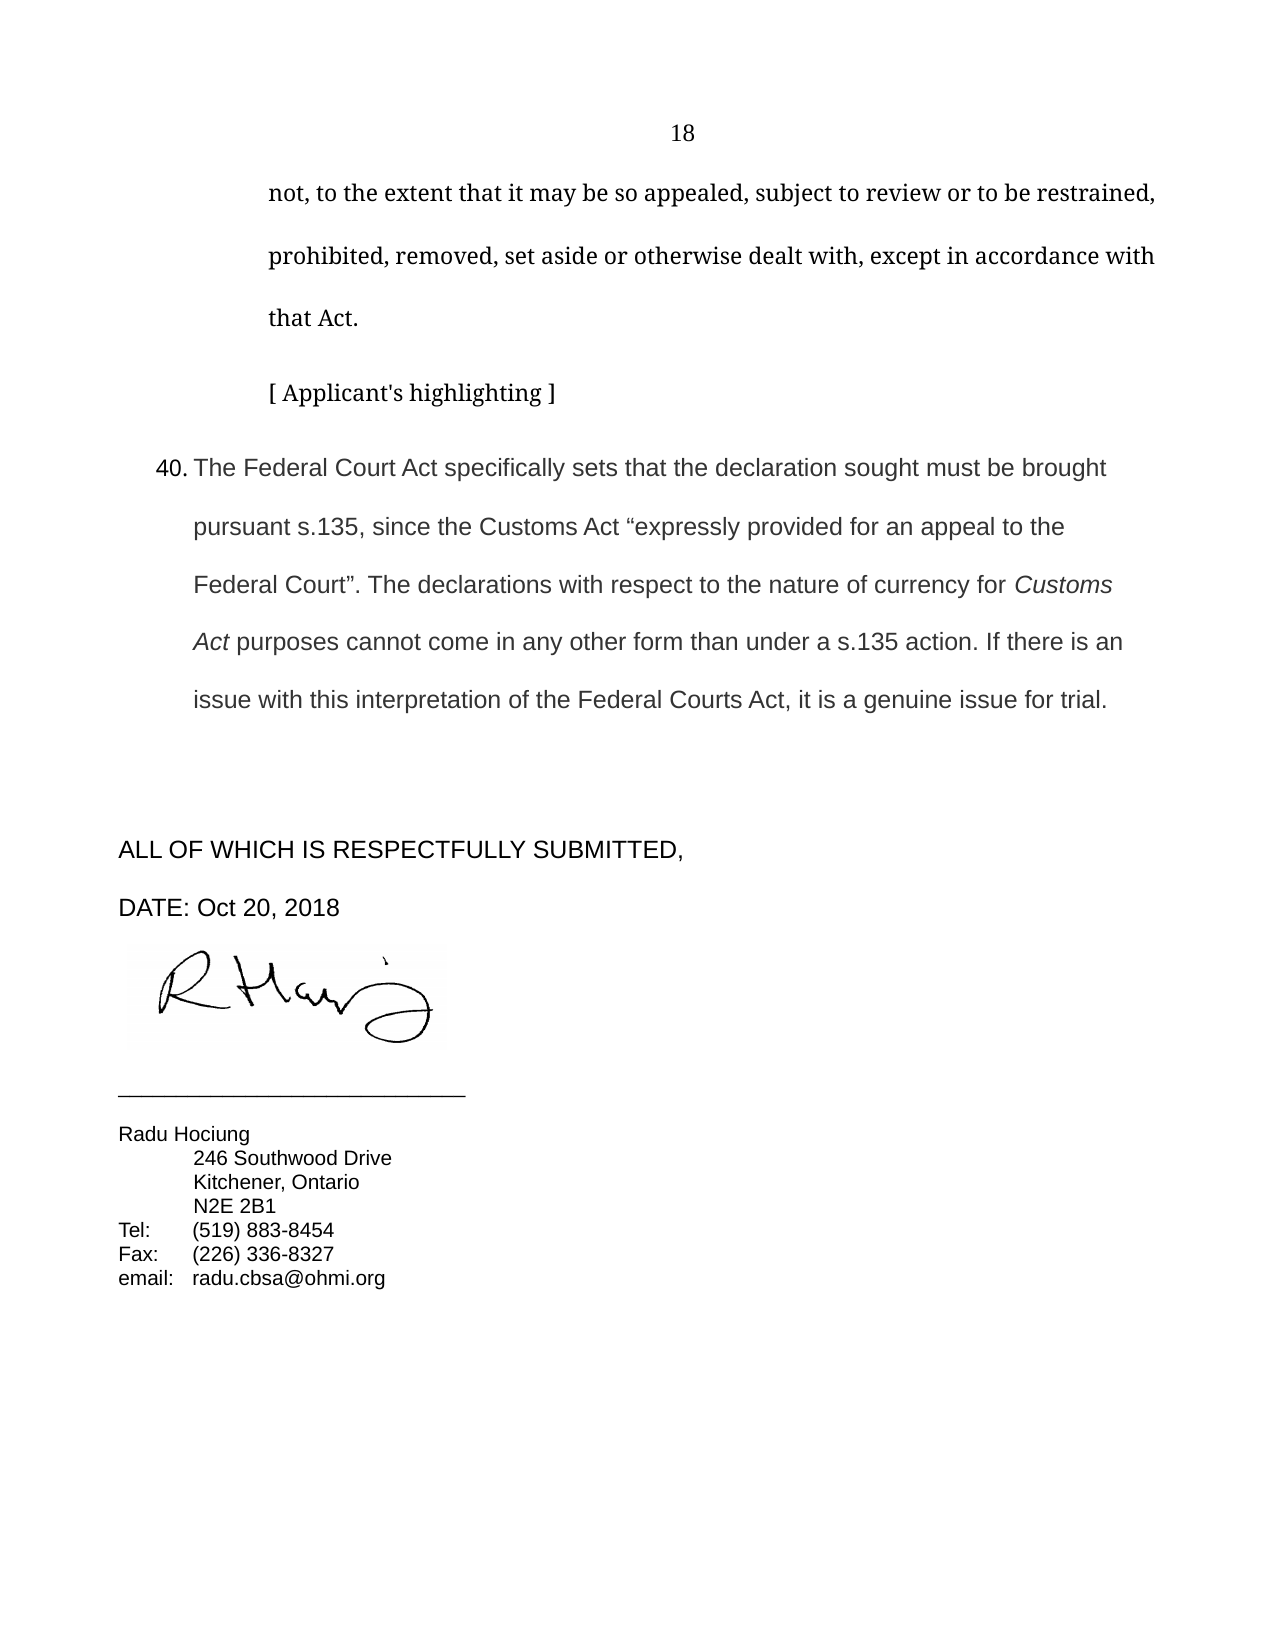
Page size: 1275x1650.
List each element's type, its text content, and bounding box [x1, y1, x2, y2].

subtitle not, to the extent that it may be so appealed, subject to review or to be restrained, prohibited, removed, set aside or otherwise dealt with, except in accordance with that Act. [231, 177, 1157, 333]
subtitle ALL OF WHICH IS RESPECTFULLY SUBMITTED, [118, 835, 1157, 864]
subtitle Radu Hociung [118, 1122, 1157, 1146]
subtitle N2E 2B1 [193, 1193, 1157, 1217]
subtitle Fax: (226) 336-8327 [118, 1241, 1157, 1265]
subtitle The Federal Court Act specifically sets that the declaration sought must be brought pursuant s.135, since the Customs Act “expressly provided for an appeal to the Federal Court”. The declarations with respect to the nature of currency for Customs Act purposes cannot come in any other form than under a s.135 action. If there is an issue with this interpretation of the Federal Courts Act, it is a genuine issue for trial. [156, 452, 1157, 713]
subtitle [ Applicant's highlighting ] [231, 377, 1157, 408]
subtitle Tel: (519) 883-8454 [118, 1217, 1157, 1241]
subtitle ______________________________ [118, 1074, 1157, 1098]
subtitle email: radu.cbsa@ohmi.org [118, 1265, 1157, 1289]
picture [127, 943, 448, 1050]
subtitle DATE: Oct 20, 2018 [118, 893, 1157, 921]
subtitle Kitchener, Ontario [193, 1169, 1157, 1193]
subtitle 246 Southwood Drive [193, 1146, 1157, 1169]
